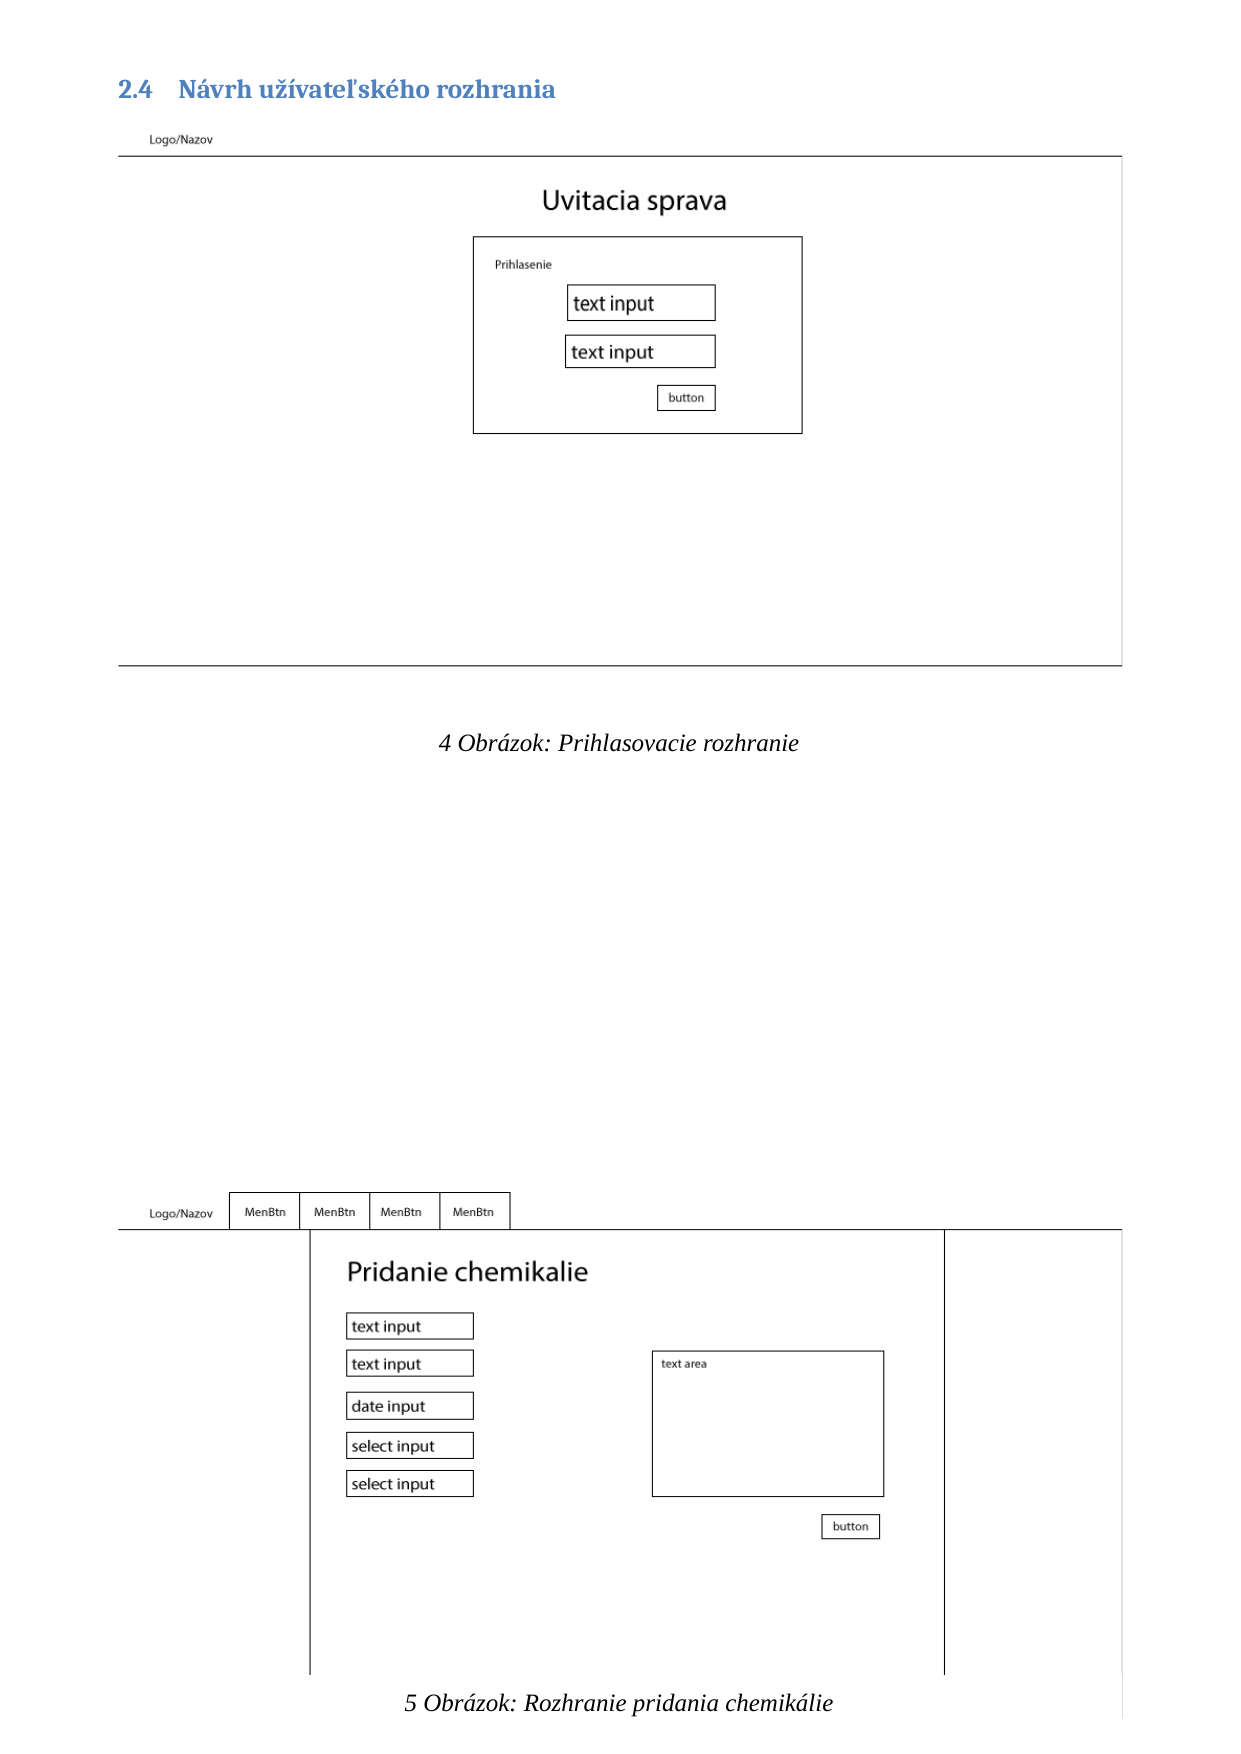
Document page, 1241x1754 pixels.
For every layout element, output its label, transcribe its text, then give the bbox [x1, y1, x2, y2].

text 4 Obrázok: Prihlasovacie rozhranie [118, 728, 1122, 757]
subtitle Návrh užívateľského rozhrania [118, 74, 1122, 105]
text 5 Obrázok: Rozhranie pridania chemikálie [118, 1688, 1122, 1717]
